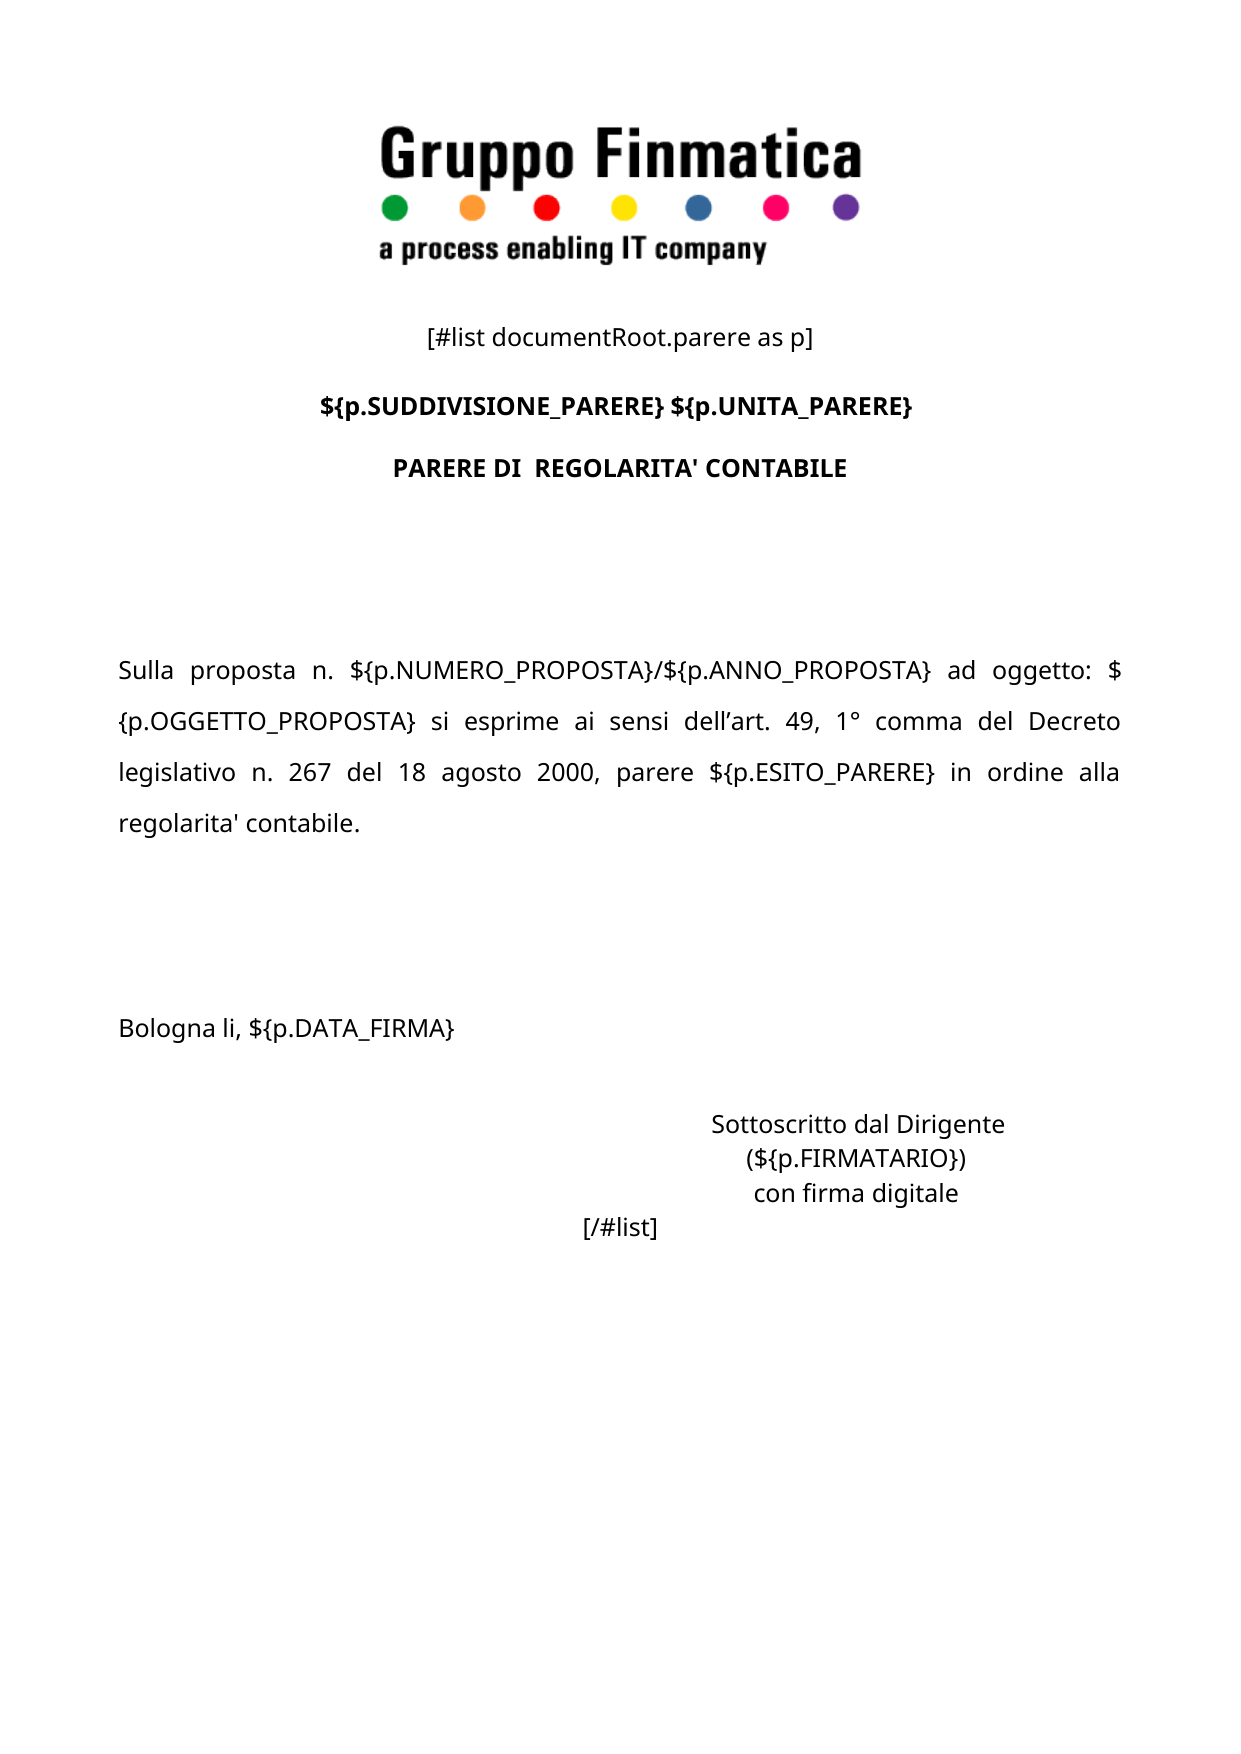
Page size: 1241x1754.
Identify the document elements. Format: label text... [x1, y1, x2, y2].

text PARERE DI REGOLARITA' CONTABILE [118, 451, 1122, 485]
text ${p.SUDDIVISIONE_PARERE} ${p.UNITA_PARERE} [118, 388, 1122, 422]
text [/#list] [118, 1209, 1122, 1243]
picture [372, 118, 868, 278]
text Bologna li, ${p.DATA_FIRMA} [118, 1010, 1122, 1044]
text [#list documentRoot.parere as p] [118, 320, 1122, 354]
text (${p.FIRMATARIO}) [590, 1141, 1122, 1175]
text Sulla proposta n. ${p.NUMERO_PROPOSTA}/${p.ANNO_PROPOSTA} ad oggetto: ${p.OGGETTO_PROPOSTA} si esprime ai sensi dell’art. 49, 1° comma del Decreto legislativo n. 267 del 18 agosto 2000, parere ${p.ESITO_PARERE} in ordine alla regolarita' contabile. [118, 653, 1122, 840]
text con firma digitale [590, 1175, 1122, 1209]
text Sottoscritto dal Dirigente [595, 1107, 1122, 1141]
